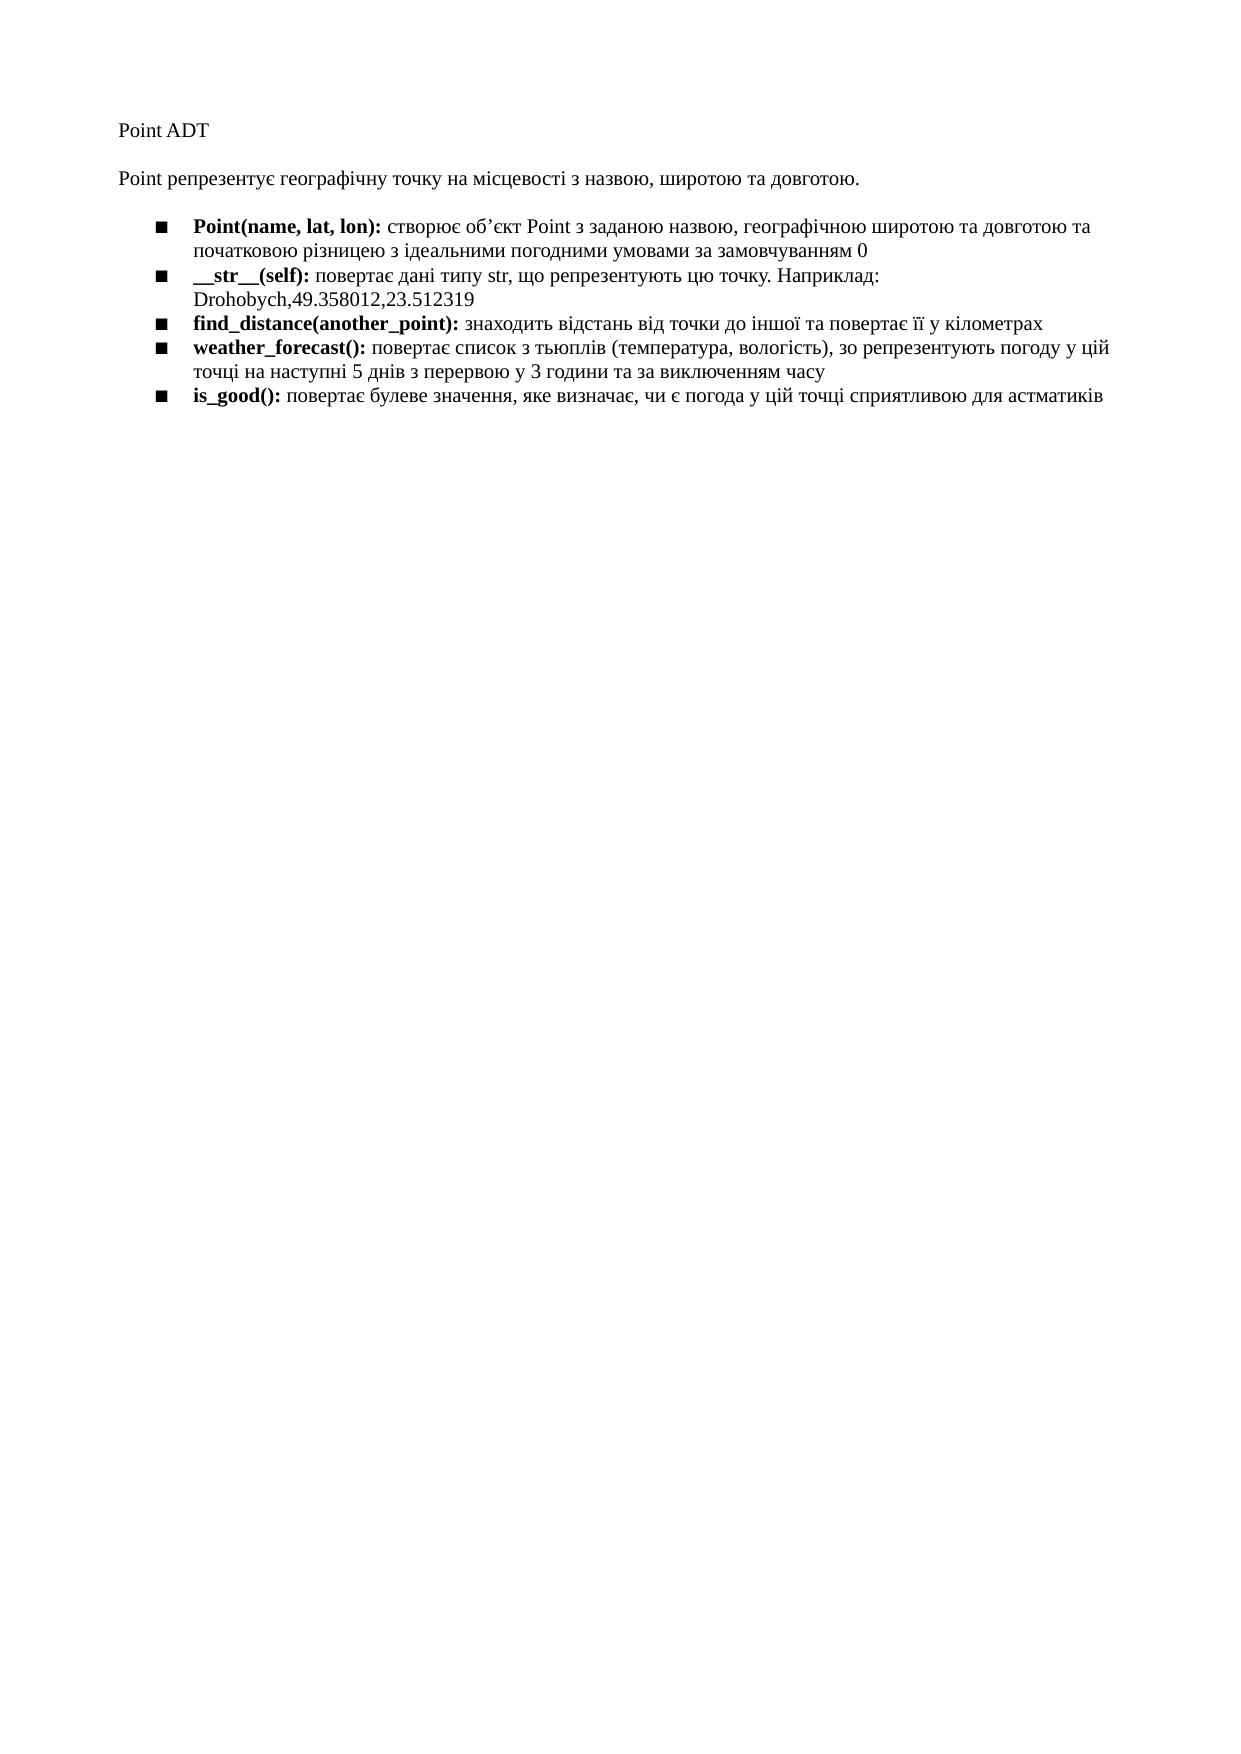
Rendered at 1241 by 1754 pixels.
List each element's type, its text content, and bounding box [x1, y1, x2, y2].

list is_good(): повертає булеве значення, яке визначає, чи є погода у цій точці сприятливою для астматиків [156, 383, 1122, 407]
list weather_forecast(): повертає список з тьюплів (температура, вологість), зо репрезентують погоду у цій точці на наступні 5 днів з перервою у 3 години та за виключенням часу [156, 335, 1122, 383]
text Point репрезентує географічну точку на місцевості з назвою, широтою та довготою. [118, 166, 1122, 190]
text Point ADT [118, 118, 1122, 142]
list Point(name, lat, lon): створює об’єкт Point з заданою назвою, географічною широтою та довготою та початковою різницею з ідеальними погодними умовами за замовчуванням 0 [156, 214, 1122, 262]
list __str__(self): повертає дані типу str, що репрезентують цю точку. Наприклад: Drohobych,49.358012,23.512319 [156, 262, 1122, 311]
list find_distance(another_point): знаходить відстань від точки до іншої та повертає її у кілометрах [156, 311, 1122, 335]
